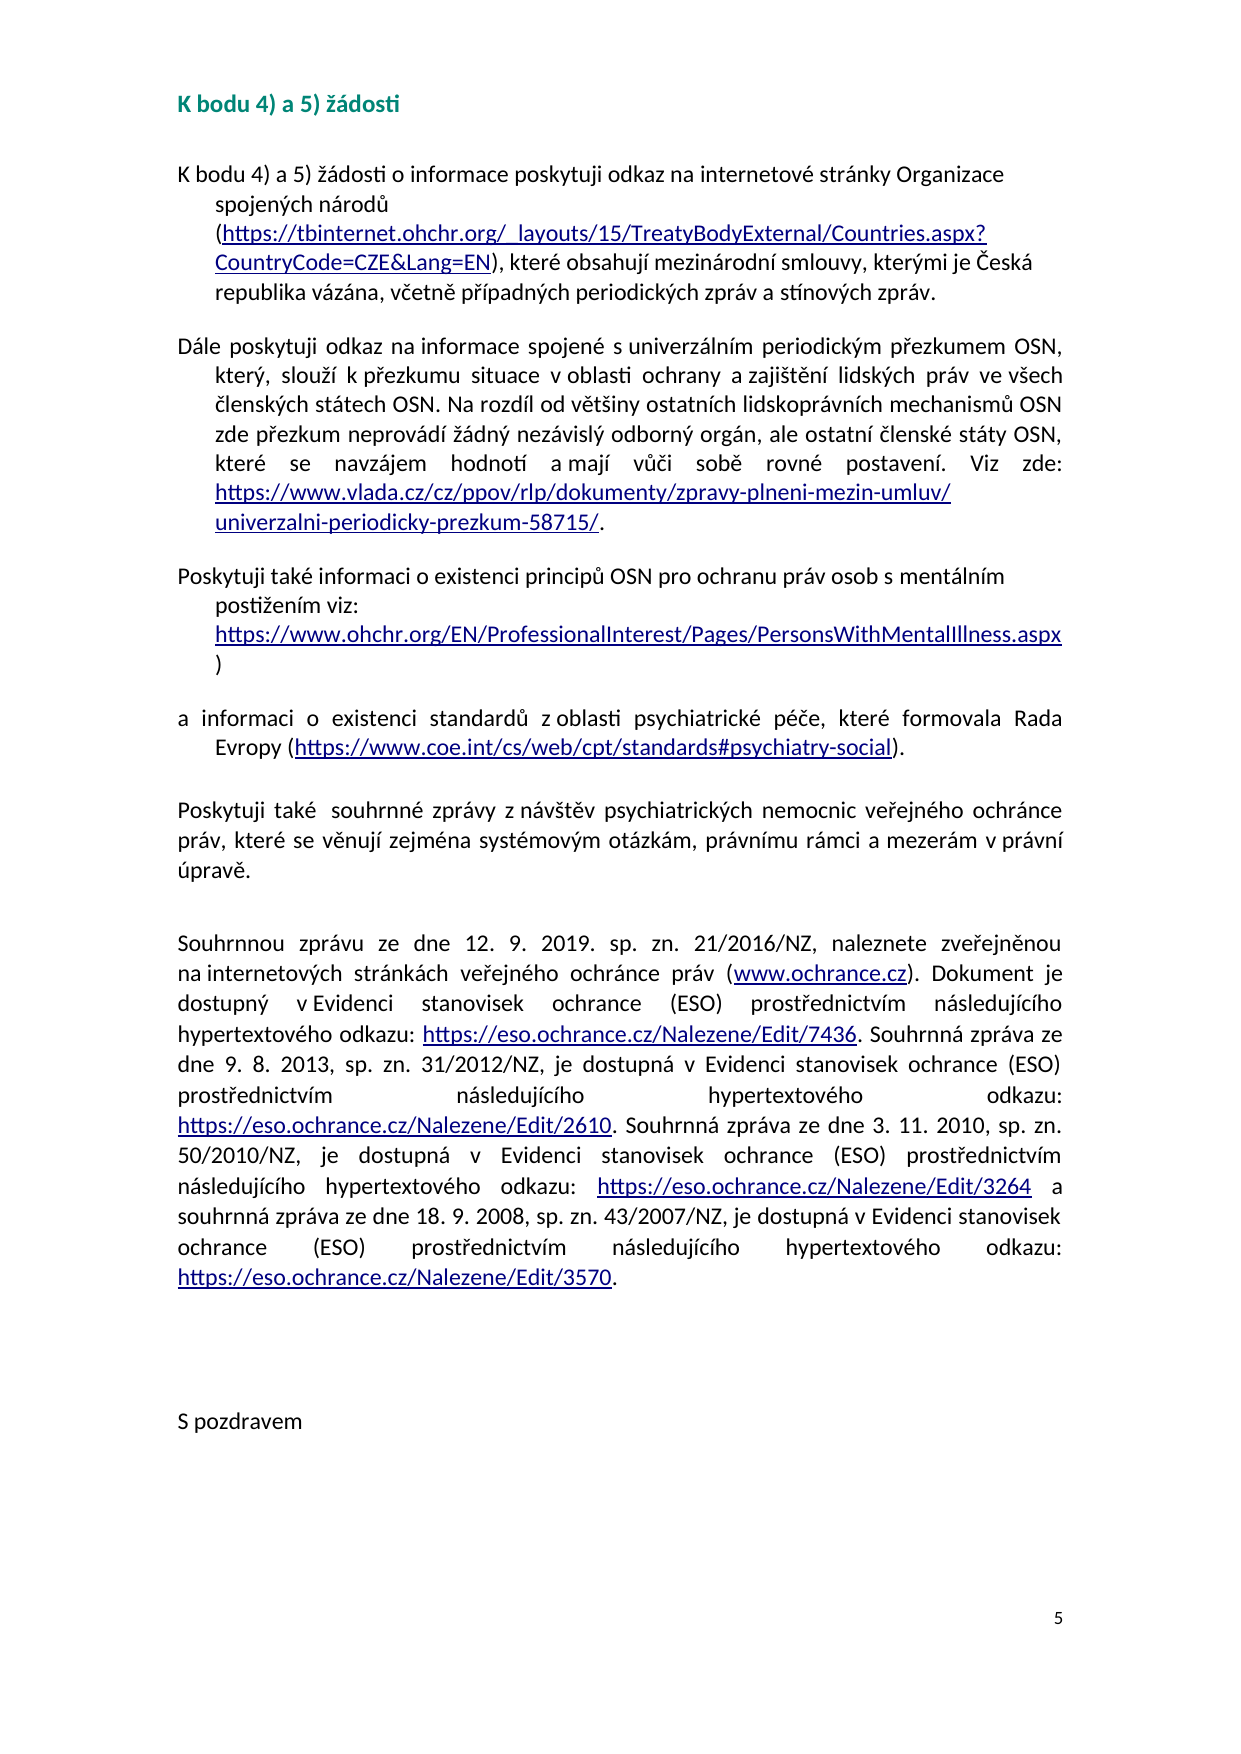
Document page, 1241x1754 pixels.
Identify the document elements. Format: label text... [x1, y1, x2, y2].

text Dále poskytuji odkaz na informace spojené s univerzálním periodickým přezkumem OSN, který, slouží k přezkumu situace v oblasti ochrany a zajištění lidských práv ve všech členských státech OSN. Na rozdíl od většiny ostatních lidskoprávních mechanismů OSN zde přezkum neprovádí žádný nezávislý odborný orgán, ale ostatní členské státy OSN, které se navzájem hodnotí a mají vůči sobě rovné postavení. Viz zde: https://www.vlada.cz/cz/ppov/rlp/dokumenty/zpravy-plneni-mezin-umluv/univerzalni-periodicky-prezkum-58715/. [177, 331, 1063, 536]
text Poskytuji také informaci o existenci principů OSN pro ochranu práv osob s mentálním postižením viz: https://www.ohchr.org/EN/ProfessionalInterest/Pages/PersonsWithMentalIllness.aspx) [177, 561, 1063, 678]
text a informaci o existenci standardů z oblasti psychiatrické péče, které formovala Rada Evropy (https://www.coe.int/cs/web/cpt/standards#psychiatry-social). [177, 703, 1063, 761]
text Souhrnnou zprávu ze dne 12. 9. 2019. sp. zn. 21/2016/NZ, naleznete zveřejněnou na internetových stránkách veřejného ochránce práv (www.ochrance.cz). Dokument je dostupný v Evidenci stanovisek ochrance (ESO) prostřednictvím následujícího hypertextového odkazu: https://eso.ochrance.cz/Nalezene/Edit/7436. Souhrnná zpráva ze dne 9. 8. 2013, sp. zn. 31/2012/NZ, je dostupná v Evidenci stanovisek ochrance (ESO) prostřednictvím následujícího hypertextového odkazu: https://eso.ochrance.cz/Nalezene/Edit/2610. Souhrnná zpráva ze dne 3. 11. 2010, sp. zn. 50/2010/NZ, je dostupná v Evidenci stanovisek ochrance (ESO) prostřednictvím následujícího hypertextového odkazu: https://eso.ochrance.cz/Nalezene/Edit/3264 a souhrnná zpráva ze dne 18. 9. 2008, sp. zn. 43/2007/NZ, je dostupná v Evidenci stanovisek ochrance (ESO) prostřednictvím následujícího hypertextového odkazu: https://eso.ochrance.cz/Nalezene/Edit/3570. [177, 928, 1063, 1292]
text Poskytuji také souhrnné zprávy z návštěv psychiatrických nemocnic veřejného ochránce práv, které se věnují zejména systémovým otázkám, právnímu rámci a mezerám v právní úpravě. [177, 795, 1063, 885]
text K bodu 4) a 5) žádosti o informace poskytuji odkaz na internetové stránky Organizace spojených národů (https://tbinternet.ohchr.org/_layouts/15/TreatyBodyExternal/Countries.aspx?CountryCode=CZE&Lang=EN), které obsahují mezinárodní smlouvy, kterými je Česká republika vázána, včetně případných periodických zpráv a stínových zpráv. [177, 159, 1063, 306]
text S pozdravem [177, 1406, 1063, 1436]
subtitle K bodu 4) a 5) žádosti [177, 88, 1063, 119]
